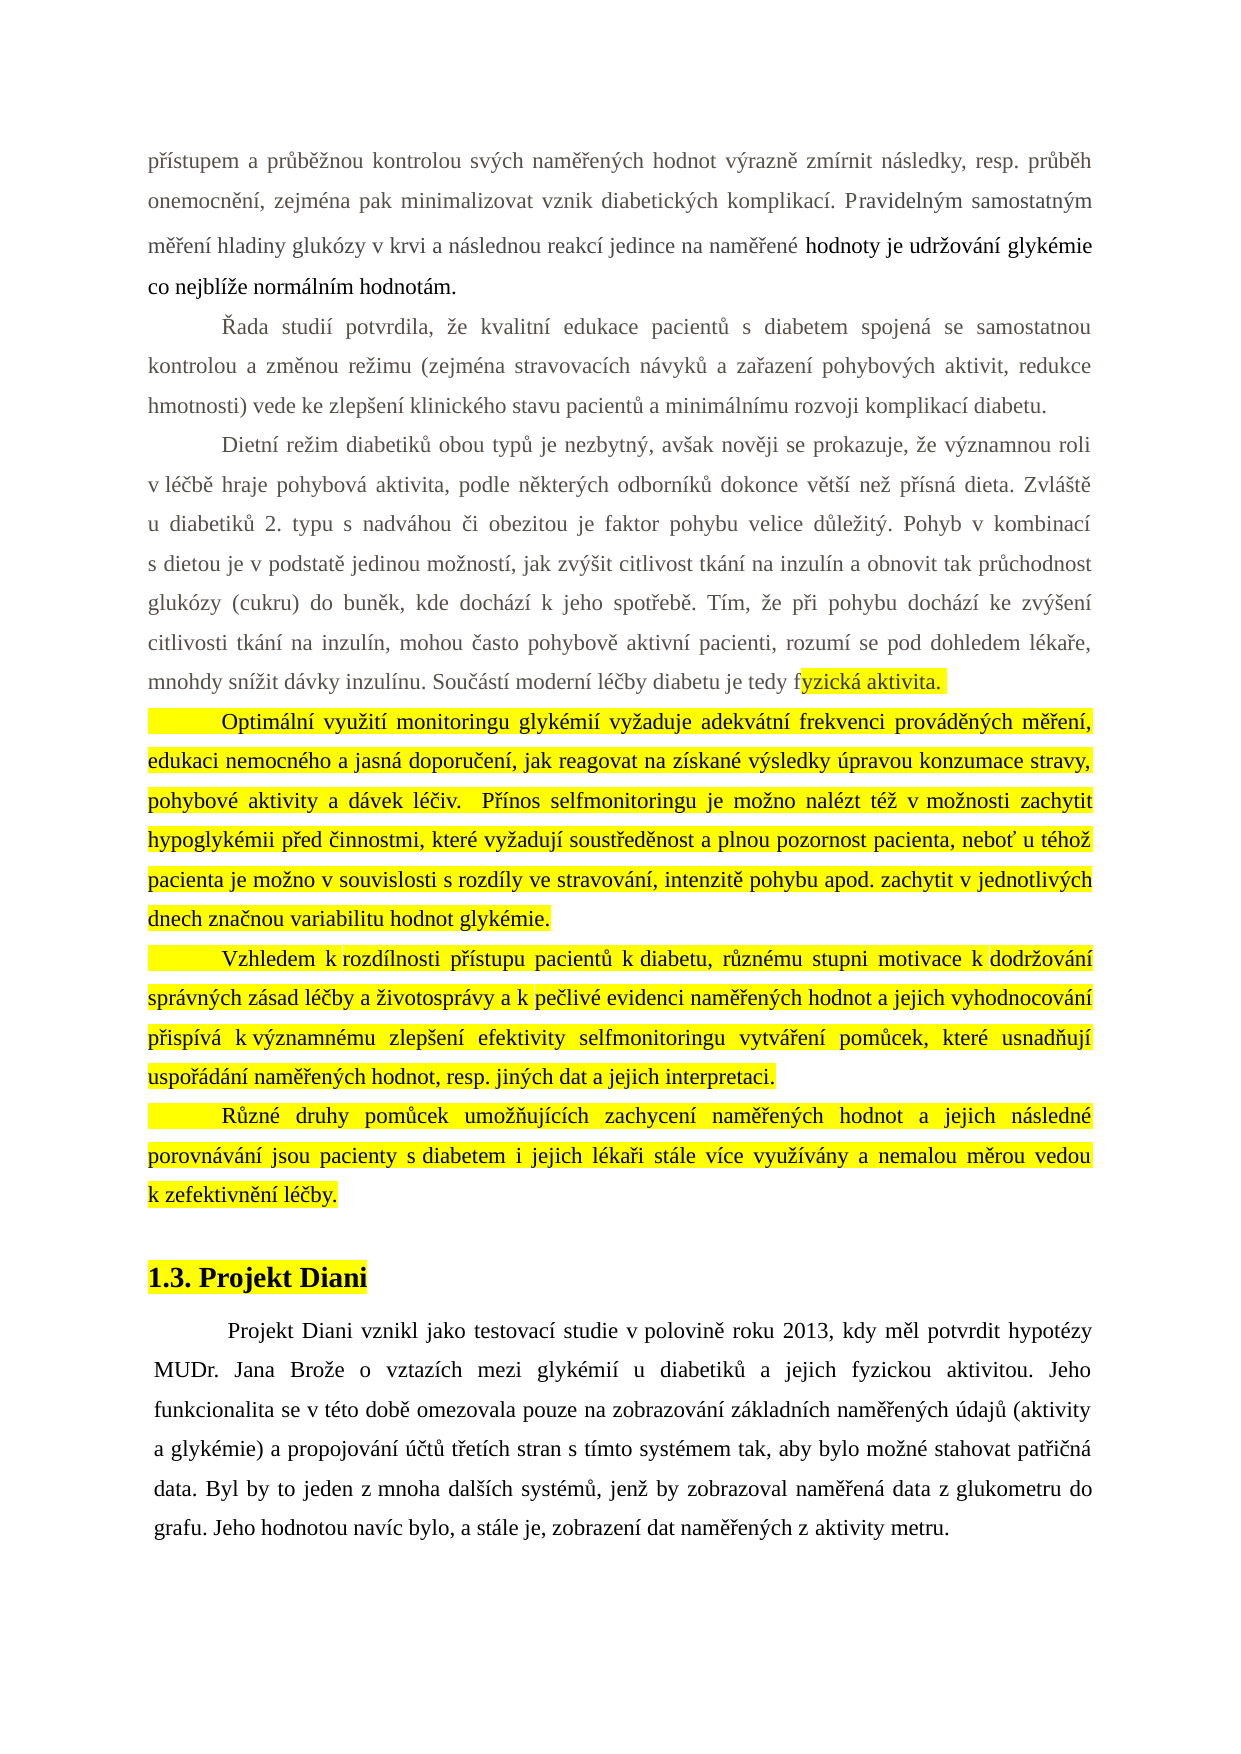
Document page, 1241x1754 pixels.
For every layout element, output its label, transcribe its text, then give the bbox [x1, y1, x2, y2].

text Dietní režim diabetiků obou typů je nezbytný, avšak nověji se prokazuje, že významnou roli v léčbě hraje pohybová aktivita, podle některých odborníků dokonce větší než přísná dieta. Zvláště u diabetiků 2. typu s nadváhou či obezitou je faktor pohybu velice důležitý. Pohyb v kombinací s dietou je v podstatě jedinou možností, jak zvýšit citlivost tkání na inzulín a obnovit tak průchodnost glukózy (cukru) do buněk, kde dochází k jeho spotřebě. Tím, že při pohybu dochází ke zvýšení citlivosti tkání na inzulín, mohou často pohybově aktivní pacienti, rozumí se pod dohledem lékaře, mnohdy snížit dávky inzulínu. Součástí moderní léčby diabetu je tedy fyzická aktivita. [148, 431, 1093, 694]
text Různé druhy pomůcek umožňujících zachycení naměřených hodnot a jejich následné porovnávání jsou pacienty s diabetem i jejich lékaři stále více využívány a nemalou měrou vedou k zefektivnění léčby. [148, 1102, 1093, 1208]
text přístupem a průběžnou kontrolou svých naměřených hodnot výrazně zmírnit následky, resp. průběh onemocnění, zejména pak minimalizovat vznik diabetických komplikací. Pravidelným samostatným měření hladiny glukózy v krvi a následnou reakcí jedince na naměřené hodnoty je udržování glykémie co nejblíže normálním hodnotám. [148, 148, 1093, 300]
text Projekt Diani vznikl jako testovací studie v polovině roku 2013, kdy měl potvrdit hypotézy MUDr. Jana Brože o vztazích mezi glykémií u diabetiků a jejich fyzickou aktivitou. Jeho funkcionalita se v této době omezovala pouze na zobrazování základních naměřených údajů (aktivity a glykémie) a propojování účtů třetích stran s tímto systémem tak, aby bylo možné stahovat patřičná data. Byl by to jeden z mnoha dalších systémů, jenž by zobrazoval naměřená data z glukometru do grafu. Jeho hodnotou navíc bylo, a stále je, zobrazení dat naměřených z aktivity metru. [153, 1317, 1093, 1541]
text Optimální využití monitoringu glykémií vyžaduje adekvátní frekvenci prováděných měření, edukaci nemocného a jasná doporučení, jak reagovat na získané výsledky úpravou konzumace stravy, pohybové aktivity a dávek léčiv. Přínos selfmonitoringu je možno nalézt též v možnosti zachytit hypoglykémii před činnostmi, které vyžadují soustředěnost a plnou pozornost pacienta, neboť u téhož pacienta je možno v souvislosti s rozdíly ve stravování, intenzitě pohybu apod. zachytit v jednotlivých dnech značnou variabilitu hodnot glykémie. [148, 708, 1093, 931]
text Řada studií potvrdila, že kvalitní edukace pacientů s diabetem spojená se samostatnou kontrolou a změnou režimu (zejména stravovacích návyků a zařazení pohybových aktivit, redukce hmotnosti) vede ke zlepšení klinického stavu pacientů a minimálnímu rozvoji komplikací diabetu. [148, 313, 1093, 418]
text 1.3. Projekt Diani [148, 1260, 1093, 1294]
text Vzhledem k rozdílnosti přístupu pacientů k diabetu, různému stupni motivace k dodržování správných zásad léčby a životosprávy a k pečlivé evidenci naměřených hodnot a jejich vyhodnocování přispívá k významnému zlepšení efektivity selfmonitoringu vytváření pomůcek, které usnadňují uspořádání naměřených hodnot, resp. jiných dat a jejich interpretaci. [148, 944, 1093, 1089]
